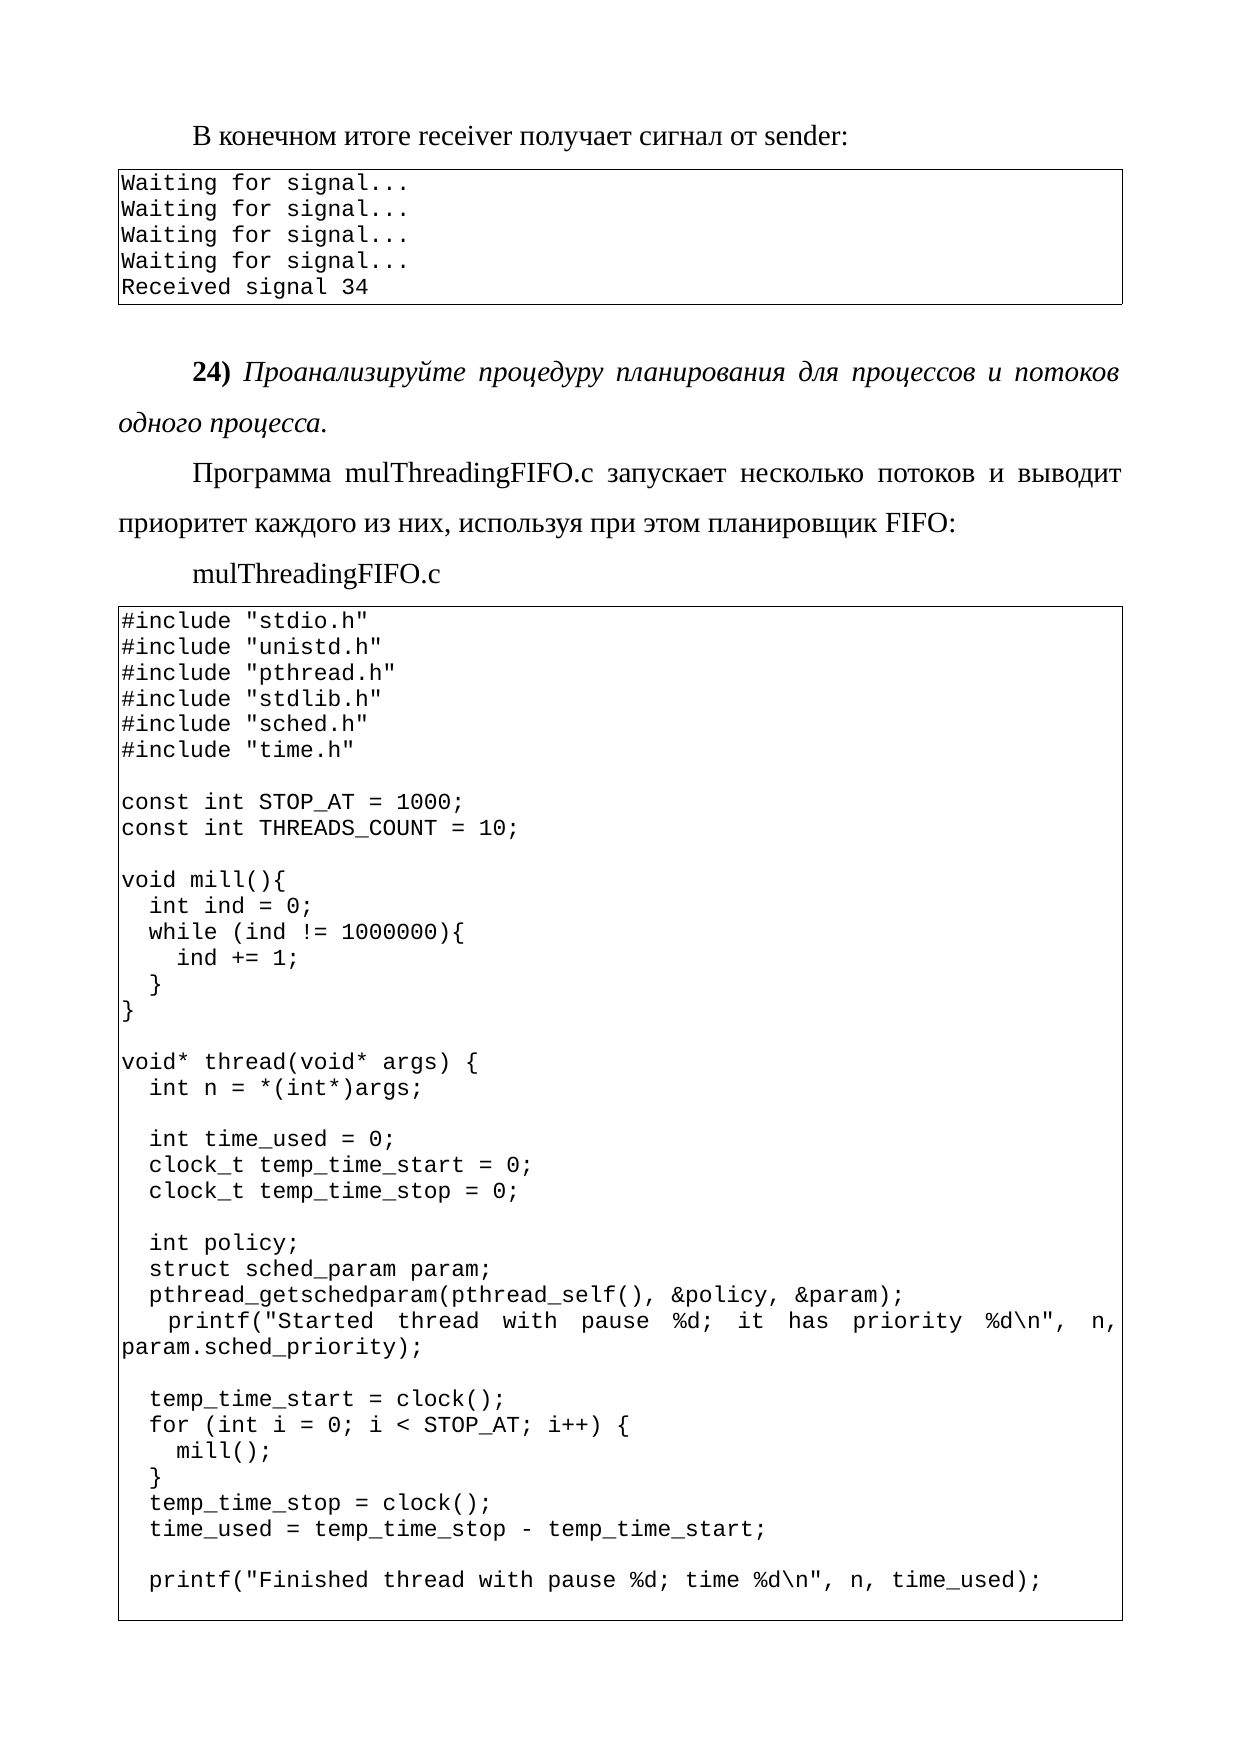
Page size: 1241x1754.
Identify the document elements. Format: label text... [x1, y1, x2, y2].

text Waiting for signal... [119, 220, 1122, 246]
text clock_t temp_time_stop = 0; [119, 1177, 1122, 1206]
text Waiting for signal... [119, 246, 1122, 272]
text #include "stdio.h" [119, 607, 1122, 632]
text int n = *(int*)args; [119, 1073, 1122, 1102]
text const int THREADS_COUNT = 10; [119, 813, 1122, 842]
text } [119, 995, 1122, 1024]
text ind += 1; [119, 943, 1122, 969]
text mill(); [119, 1436, 1122, 1462]
text struct sched_param param; [119, 1254, 1122, 1280]
text #include "sched.h" [119, 710, 1122, 736]
text } [119, 1462, 1122, 1488]
text clock_t temp_time_start = 0; [119, 1151, 1122, 1177]
text Waiting for signal... [119, 194, 1122, 220]
text 24) Проанализируйте процедуру планирования для процессов и потоков одного процесса. [118, 354, 1122, 438]
text void mill(){ [119, 865, 1122, 891]
text mulThreadingFIFO.c [118, 556, 1122, 589]
text temp_time_stop = clock(); [119, 1488, 1122, 1514]
text printf("Started thread with pause %d; it has priority %d\n", n, param.sched_priority); [119, 1306, 1122, 1361]
text int policy; [119, 1228, 1122, 1254]
text #include "pthread.h" [119, 658, 1122, 684]
text int time_used = 0; [119, 1125, 1122, 1151]
text #include "time.h" [119, 736, 1122, 765]
text Программа mulThreadingFIFO.c запускает несколько потоков и выводит приоритет каждого из них, используя при этом планировщик FIFO: [118, 455, 1122, 539]
text time_used = temp_time_stop - temp_time_start; [119, 1514, 1122, 1543]
text #include "stdlib.h" [119, 684, 1122, 710]
text while (ind != 1000000){ [119, 917, 1122, 943]
text printf("Finished thread with pause %d; time %d\n", n, time_used); [119, 1566, 1122, 1595]
text #include "unistd.h" [119, 632, 1122, 658]
text for (int i = 0; i < STOP_AT; i++) { [119, 1410, 1122, 1436]
text int ind = 0; [119, 891, 1122, 917]
text pthread_getschedparam(pthread_self(), &policy, &param); [119, 1280, 1122, 1306]
text } [119, 969, 1122, 995]
text const int STOP_AT = 1000; [119, 788, 1122, 813]
text В конечном итоге receiver получает сигнал от sender: [118, 118, 1122, 152]
text Received signal 34 [119, 272, 1122, 304]
text Waiting for signal... [119, 170, 1122, 194]
text void* thread(void* args) { [119, 1047, 1122, 1073]
text temp_time_start = clock(); [119, 1384, 1122, 1410]
